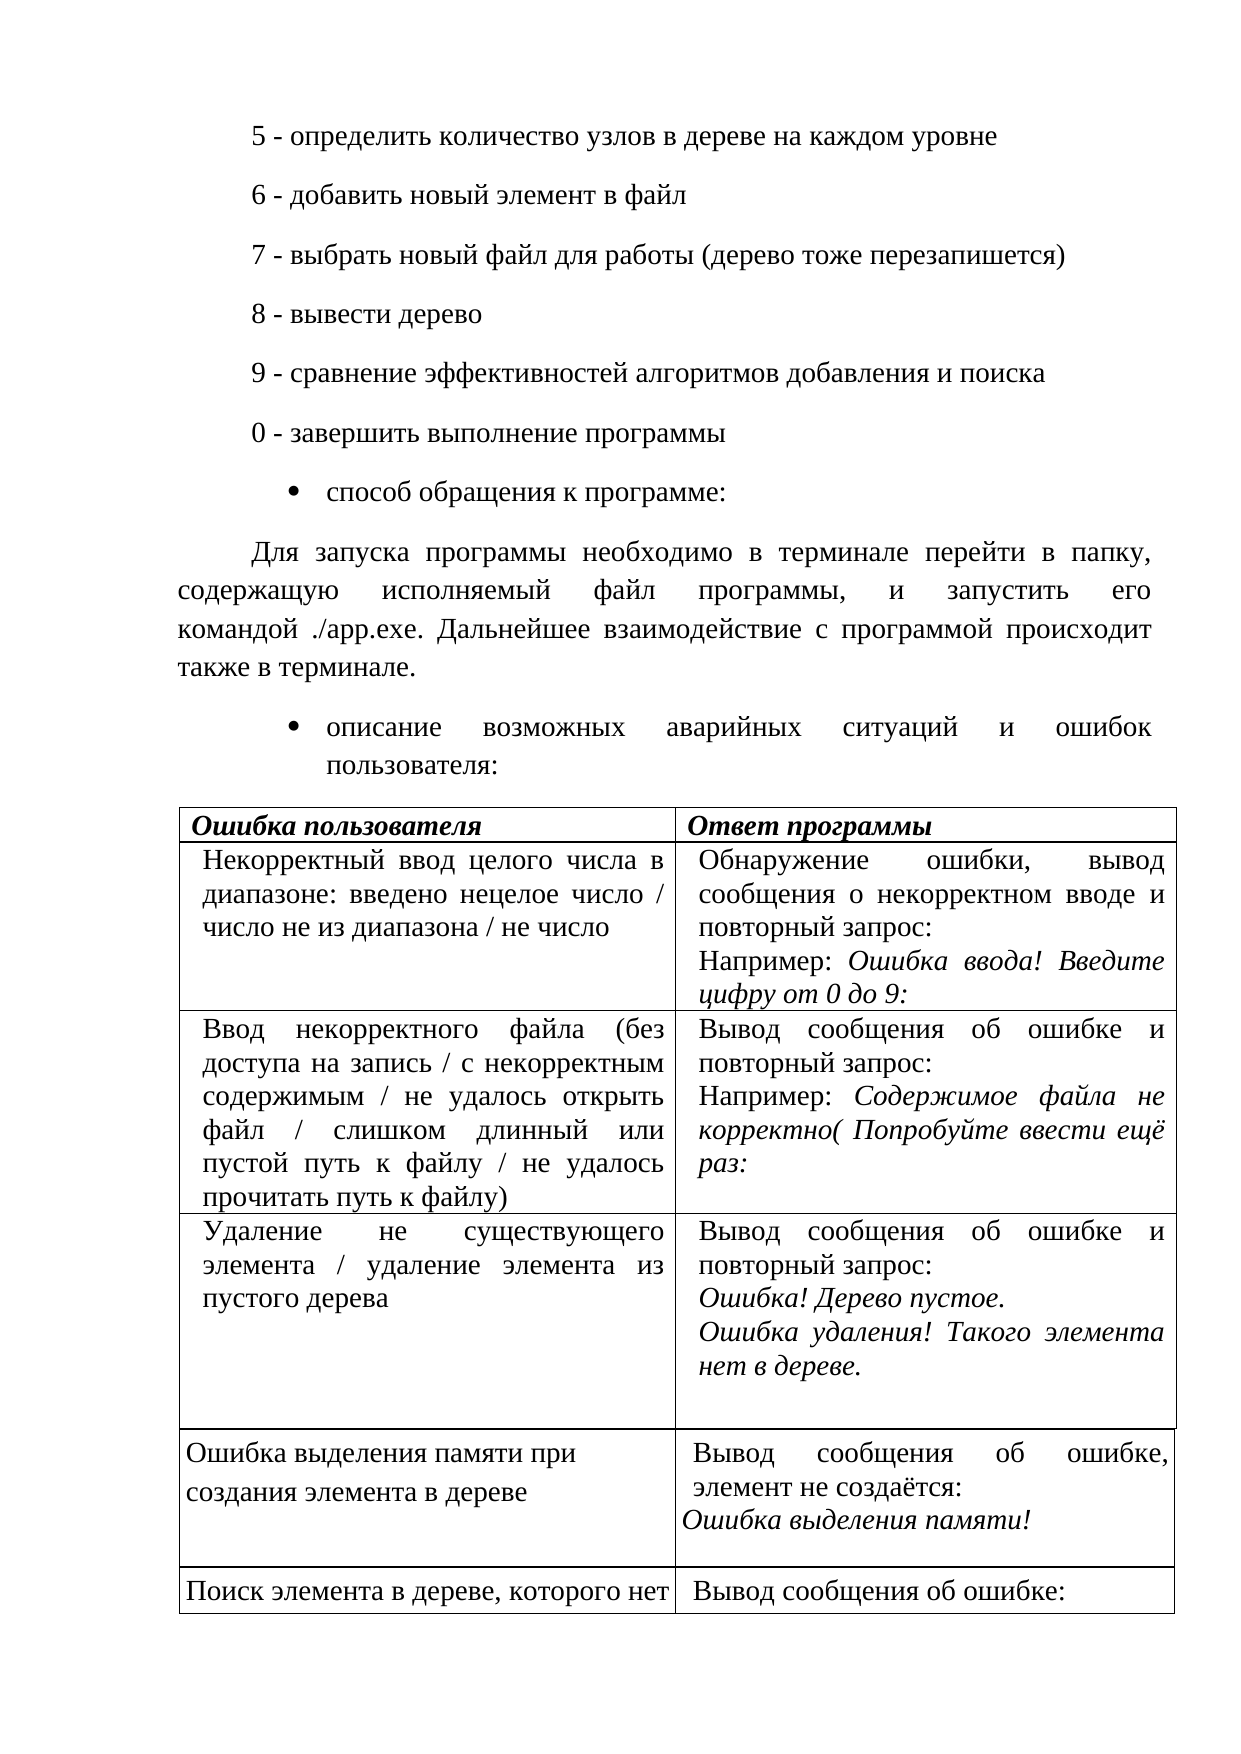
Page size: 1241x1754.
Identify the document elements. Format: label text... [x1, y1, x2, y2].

text 6 - добавить новый элемент в файл [177, 177, 1152, 211]
table_header Ошибка пользователя [180, 808, 675, 841]
text 8 - вывести дерево [177, 296, 1152, 330]
text 0 - завершить выполнение программы [177, 415, 1152, 448]
table_header Ошибка выделения памяти при создания элемента в дереве [180, 1430, 675, 1566]
table_cell Обнаружение ошибки, вывод сообщения о некорректном вводе и повторный запрос: Например: Ошибка ввода! Введите цифру от 0 до 9: [676, 843, 1176, 1010]
list описание возможных аварийных ситуаций и ошибок пользователя: [288, 709, 1152, 781]
table_cell Ввод некорректного файла (без доступа на запись / с некорректным содержимым / не удалось открыть файл / слишком длинный или пустой путь к файлу / не удалось прочитать путь к файлу) [180, 1011, 675, 1212]
table_cell Вывод сообщения об ошибке и повторный запрос: Ошибка! Дерево пустое. Ошибка удаления! Такого элемента нет в дереве. [676, 1214, 1176, 1428]
table_header Ответ программы [676, 808, 1176, 841]
text 9 - cравнение эффективностей алгоритмов добавления и поиска [177, 356, 1152, 389]
table_cell Вывод сообщения об ошибке: [676, 1568, 1174, 1612]
table_cell Вывод сообщения об ошибке и повторный запрос: Например: Содержимое файла не корректно( Попробуйте ввести ещё раз: [676, 1011, 1176, 1212]
text 7 - выбрать новый файл для работы (дерево тоже перезапишется) [177, 237, 1152, 270]
table_cell Удаление не существующего элемента / удаление элемента из пустого дерева [180, 1214, 675, 1428]
list способ обращения к программе: [288, 474, 1152, 508]
text 5 - определить количество узлов в дереве на каждом уровне [177, 118, 1152, 152]
table_header Вывод сообщения об ошибке, элемент не создаётся: Ошибка выделения памяти! [676, 1430, 1174, 1566]
table_cell Некорректный ввод целого числа в диапазоне: введено нецелое число / число не из диапазона / не число [180, 843, 675, 1010]
table_cell Поиск элемента в дереве, которого нет [180, 1568, 675, 1612]
text Для запуска программы необходимо в терминале перейти в папку, содержащую исполняемый файл программы, и запустить его командой ./app.exe. Дальнейшее взаимодействие с программой происходит также в терминале. [177, 534, 1152, 683]
